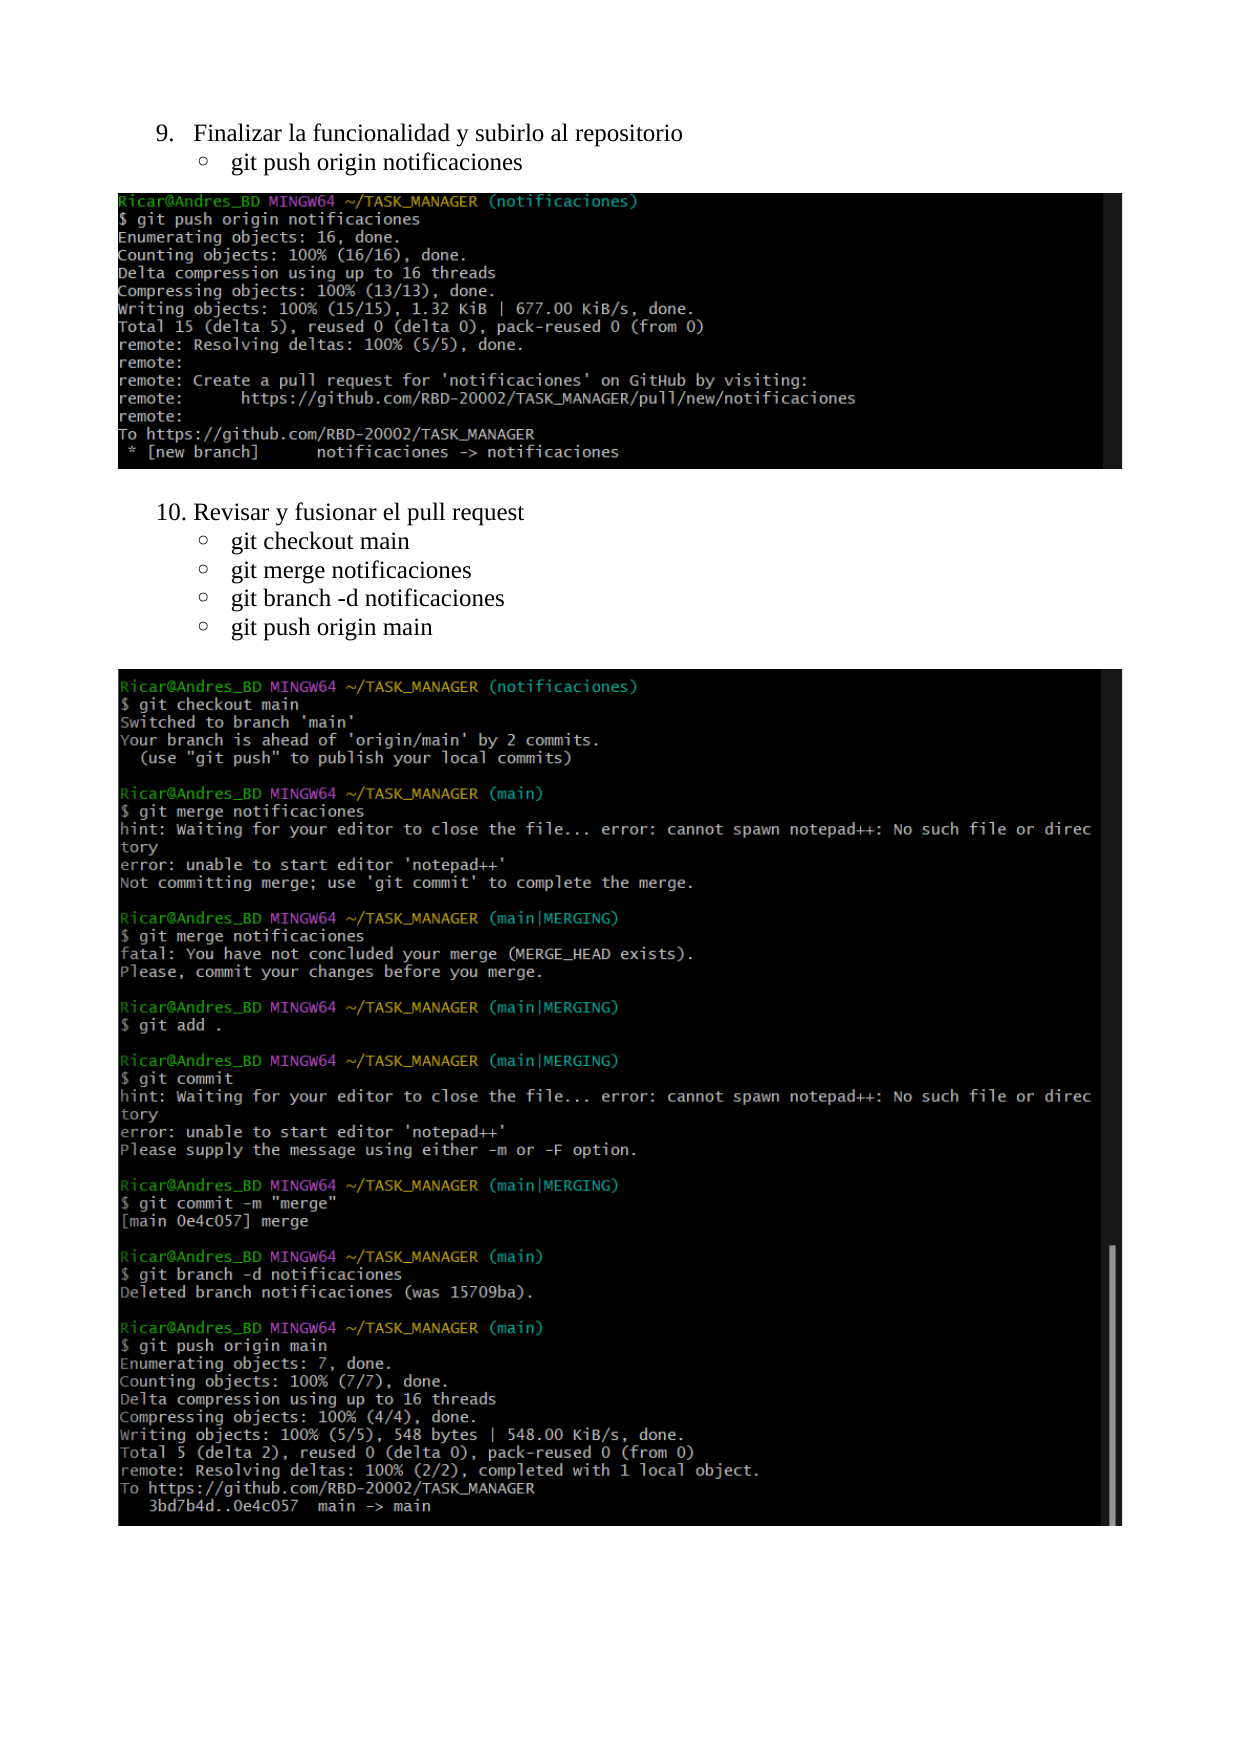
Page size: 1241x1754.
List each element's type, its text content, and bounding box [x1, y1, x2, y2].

list git checkout main [193, 526, 1122, 555]
list git branch -d notificaciones [193, 583, 1122, 612]
list git push origin notificaciones [193, 147, 1122, 176]
picture [118, 669, 1123, 1526]
list Finalizar la funcionalidad y subirlo al repositorio [156, 118, 1122, 147]
picture [118, 193, 1123, 469]
list git push origin main [193, 612, 1122, 641]
list Revisar y fusionar el pull request [156, 497, 1122, 526]
list git merge notificaciones [193, 555, 1122, 583]
